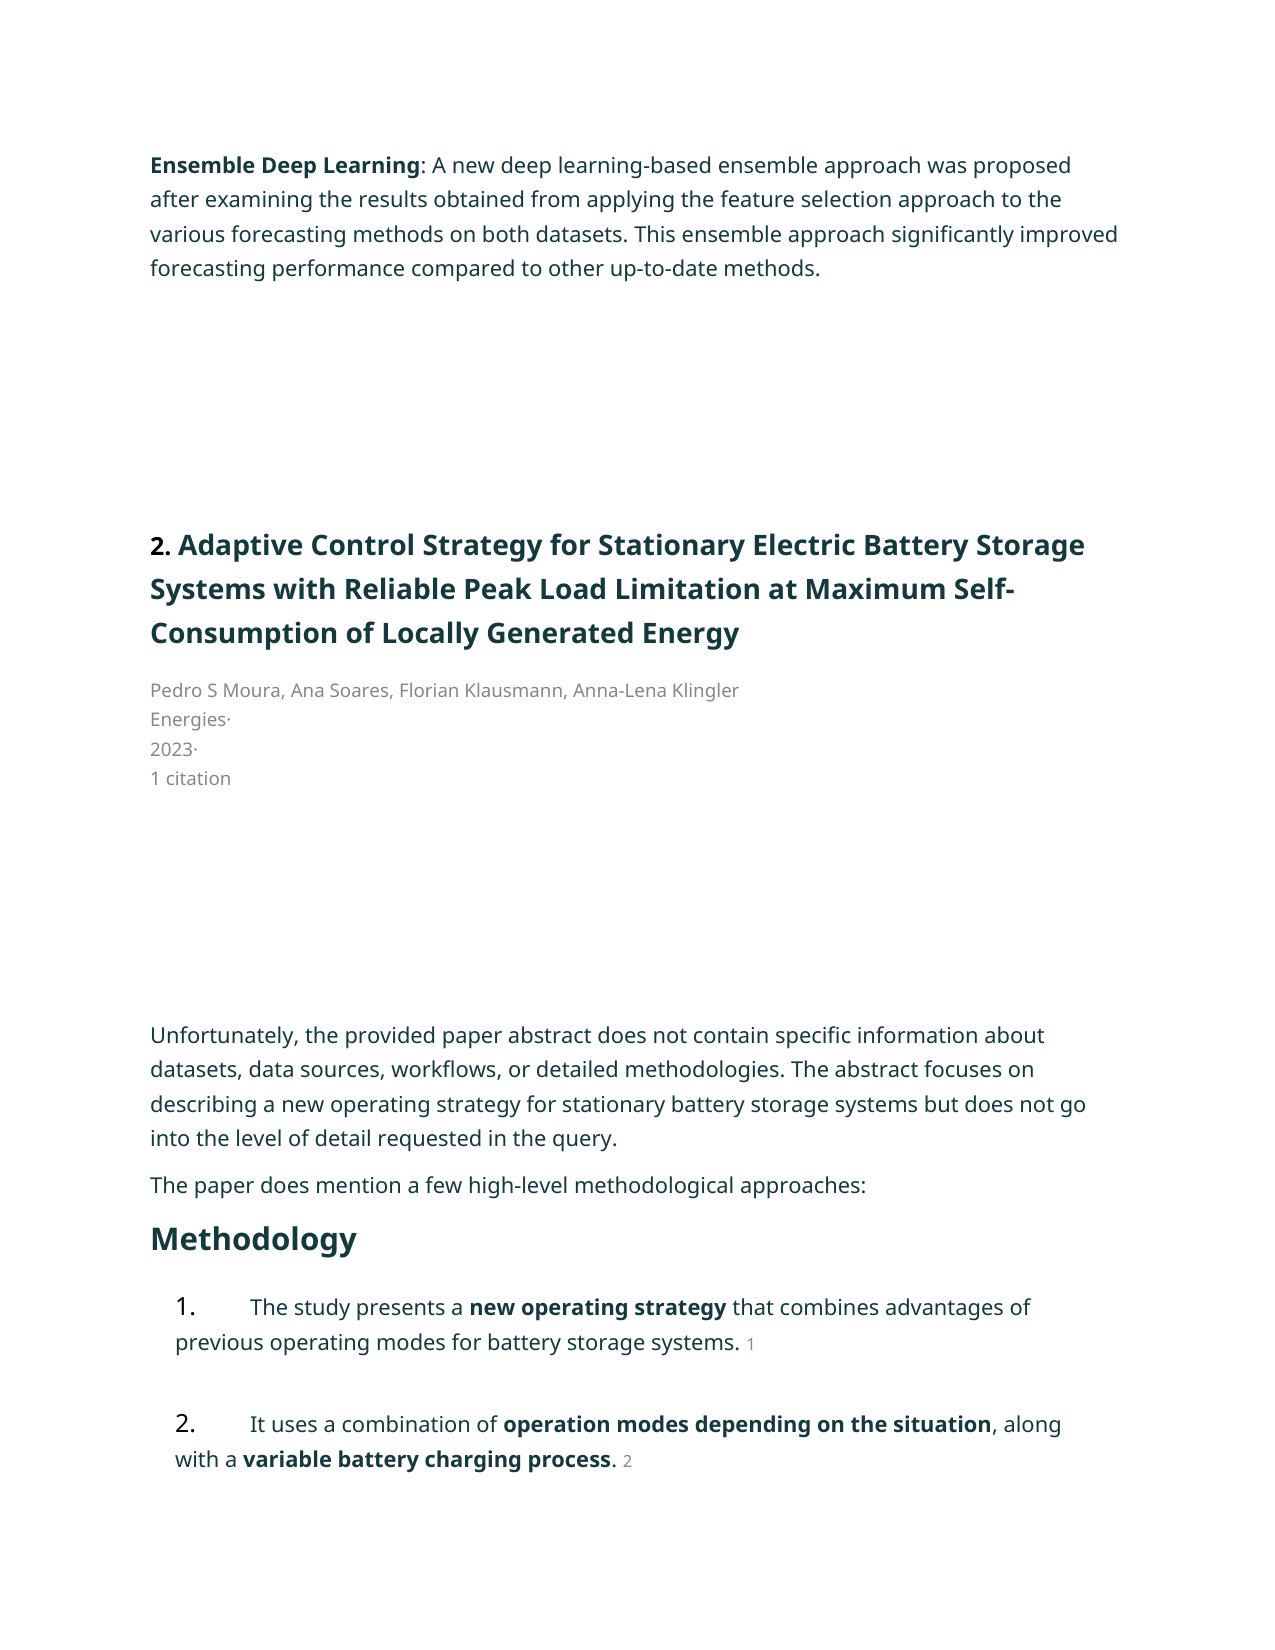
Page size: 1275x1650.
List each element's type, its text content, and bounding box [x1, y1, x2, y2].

list The study presents a new operating strategy that combines advantages of previous operating modes for battery storage systems. 1 [175, 1288, 1100, 1357]
text Unfortunately, the provided paper abstract does not contain specific information about datasets, data sources, workflows, or detailed methodologies. The abstract focuses on describing a new operating strategy for stationary battery storage systems but does not go into the level of detail requested in the query. [150, 1020, 1125, 1153]
text 2023· [150, 736, 1125, 762]
text The paper does mention a few high-level methodological approaches: [150, 1170, 1125, 1200]
list It uses a combination of operation modes depending on the situation, along with a variable battery charging process. 2 [175, 1405, 1100, 1474]
text Energies· [150, 706, 1125, 732]
text Ensemble Deep Learning: A new deep learning-based ensemble approach was proposed after examining the results obtained from applying the feature selection approach to the various forecasting methods on both datasets. This ensemble approach significantly improved forecasting performance compared to other up-to-date methods. [150, 150, 1125, 283]
subtitle Methodology [150, 1217, 1125, 1260]
text Pedro S Moura, Ana Soares, Florian Klausmann, Anna-Lena Klingler [150, 677, 1125, 702]
text 1 citation [150, 766, 1125, 791]
text 2. Adaptive Control Strategy for Stationary Electric Battery Storage Systems with Reliable Peak Load Limitation at Maximum Self-Consumption of Locally Generated Energy [150, 525, 1125, 652]
